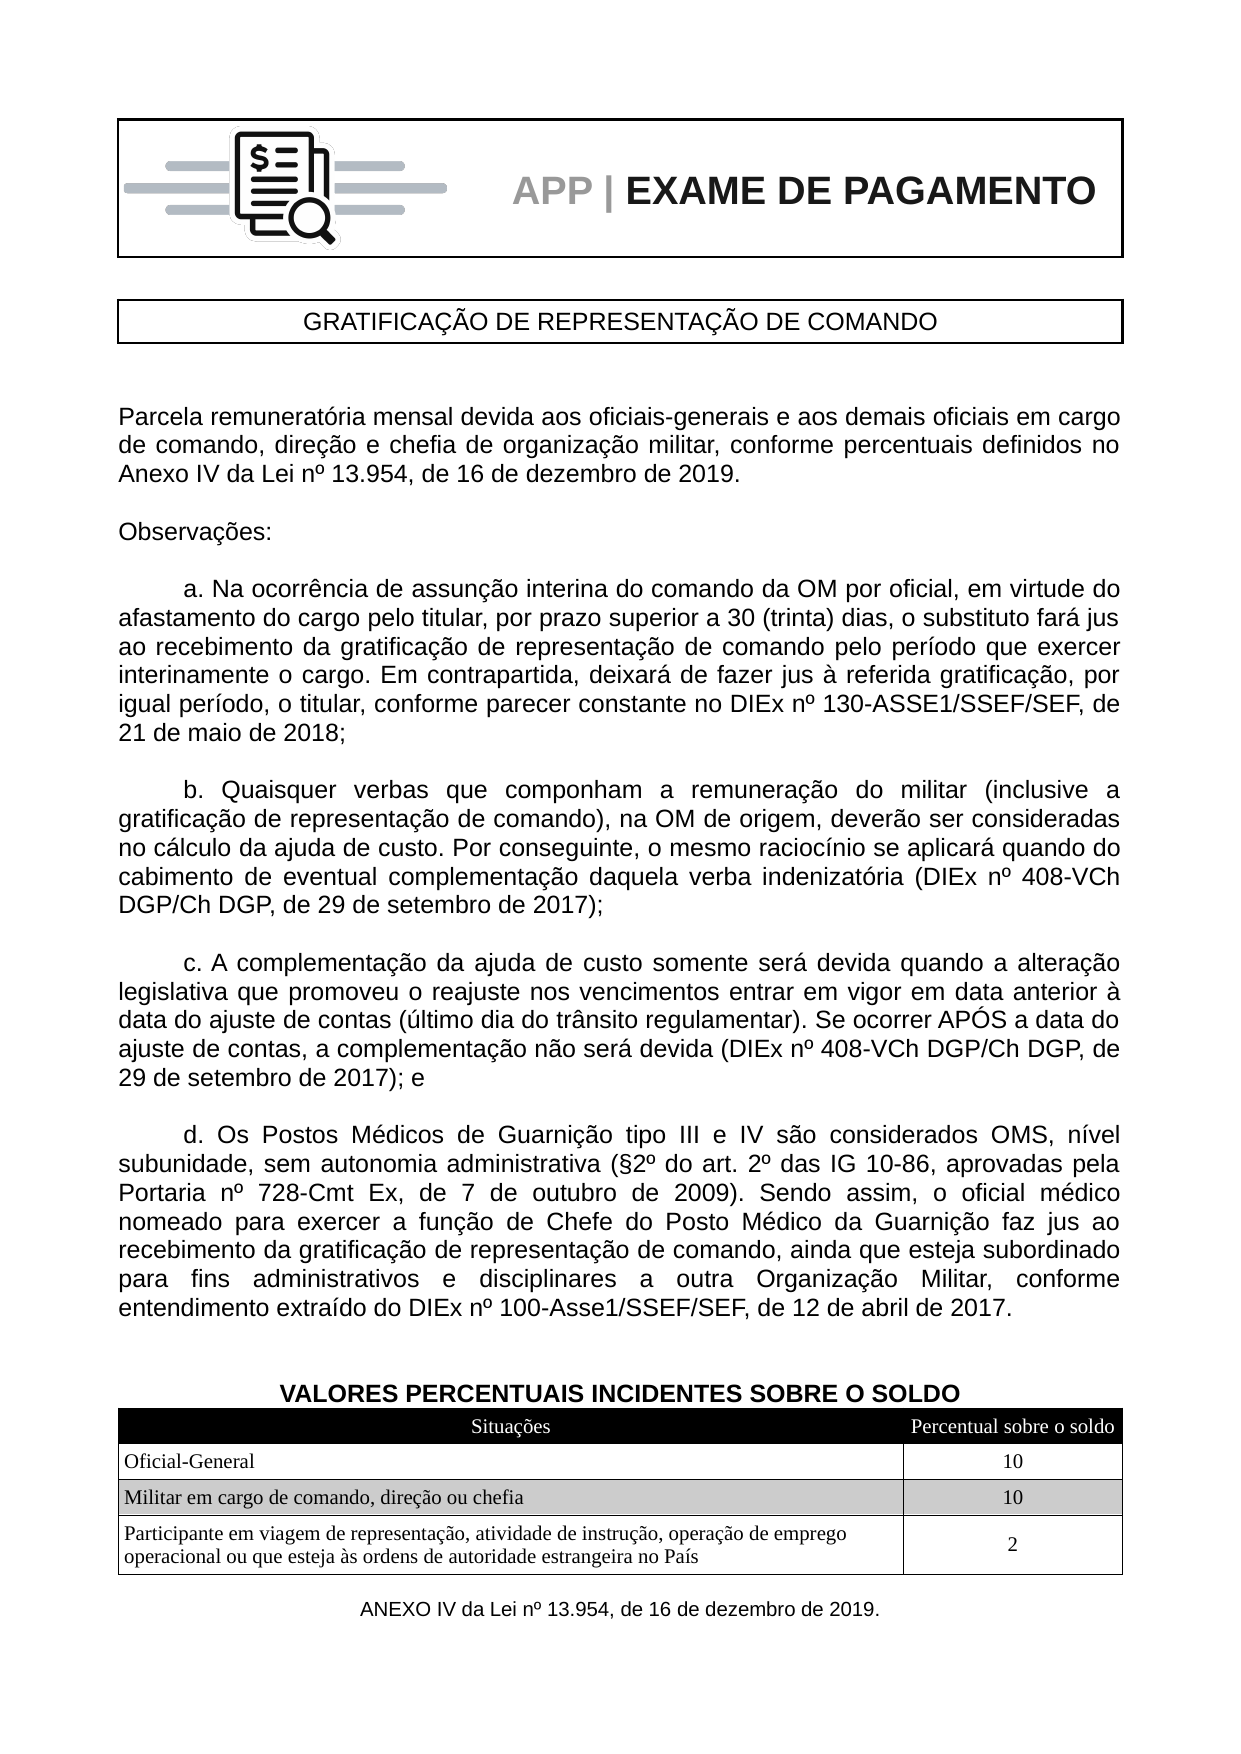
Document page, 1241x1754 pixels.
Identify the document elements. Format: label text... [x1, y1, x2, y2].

text c. A complementação da ajuda de custo somente será devida quando a alteração legislativa que promoveu o reajuste nos vencimentos entrar em vigor em data anterior à data do ajuste de contas (último dia do trânsito regulamentar). Se ocorrer APÓS a data do ajuste de contas, a complementação não será devida (DIEx nº 408-VCh DGP/Ch DGP, de 29 de setembro de 2017); e [118, 948, 1122, 1091]
table_cell 10 [904, 1444, 1122, 1479]
text VALORES PERCENTUAIS INCIDENTES SOBRE O SOLDO [118, 1379, 1122, 1408]
text ANEXO IV da Lei nº 13.954, de 16 de dezembro de 2019. [118, 1575, 1122, 1621]
table_header Situações [119, 1409, 903, 1443]
table_cell Militar em cargo de comando, direção ou chefia [119, 1480, 903, 1514]
table_header Percentual sobre o soldo [904, 1409, 1122, 1443]
text d. Os Postos Médicos de Guarnição tipo III e IV são considerados OMS, nível subunidade, sem autonomia administrativa (§2º do art. 2º das IG 10-86, aprovadas pela Portaria nº 728-Cmt Ex, de 7 de outubro de 2009). Sendo assim, o oficial médico nomeado para exercer a função de Chefe do Posto Médico da Guarnição faz jus ao recebimento da gratificação de representação de comando, ainda que esteja subordinado para fins administrativos e disciplinares a outra Organização Militar, conforme entendimento extraído do DIEx nº 100-Asse1/SSEF/SEF, de 12 de abril de 2017. [118, 1120, 1122, 1321]
table_cell 10 [904, 1480, 1122, 1514]
text Observações: [118, 516, 1122, 545]
table_cell GRATIFICAÇÃO DE REPRESENTAÇÃO DE COMANDO [119, 301, 1121, 341]
text Parcela remuneratória mensal devida aos oficiais-generais e aos demais oficiais em cargo de comando, direção e chefia de organização militar, conforme percentuais definidos no Anexo IV da Lei nº 13.954, de 16 de dezembro de 2019. [118, 401, 1122, 488]
table_cell 2 [904, 1516, 1122, 1574]
text a. Na ocorrência de assunção interina do comando da OM por oficial, em virtude do afastamento do cargo pelo titular, por prazo superior a 30 (trinta) dias, o substituto fará jus ao recebimento da gratificação de representação de comando pelo período que exercer interinamente o cargo. Em contrapartida, deixará de fazer jus à referida gratificação, por igual período, o titular, conforme parecer constante no DIEx nº 130-ASSE1/SSEF/SEF, de 21 de maio de 2018; [118, 574, 1122, 746]
table_header APP | EXAME DE PAGAMENTO [453, 121, 1121, 256]
picture [123, 126, 447, 250]
table_cell Participante em viagem de representação, atividade de instrução, operação de emprego operacional ou que esteja às ordens de autoridade estrangeira no País [119, 1516, 903, 1574]
table_header [119, 121, 453, 256]
table_cell [118, 258, 1123, 298]
table_cell Oficial-General [119, 1444, 903, 1479]
text b. Quaisquer verbas que componham a remuneração do militar (inclusive a gratificação de representação de comando), na OM de origem, deverão ser consideradas no cálculo da ajuda de custo. Por conseguinte, o mesmo raciocínio se aplicará quando do cabimento de eventual complementação daquela verba indenizatória (DIEx nº 408-VCh DGP/Ch DGP, de 29 de setembro de 2017); [118, 775, 1122, 919]
